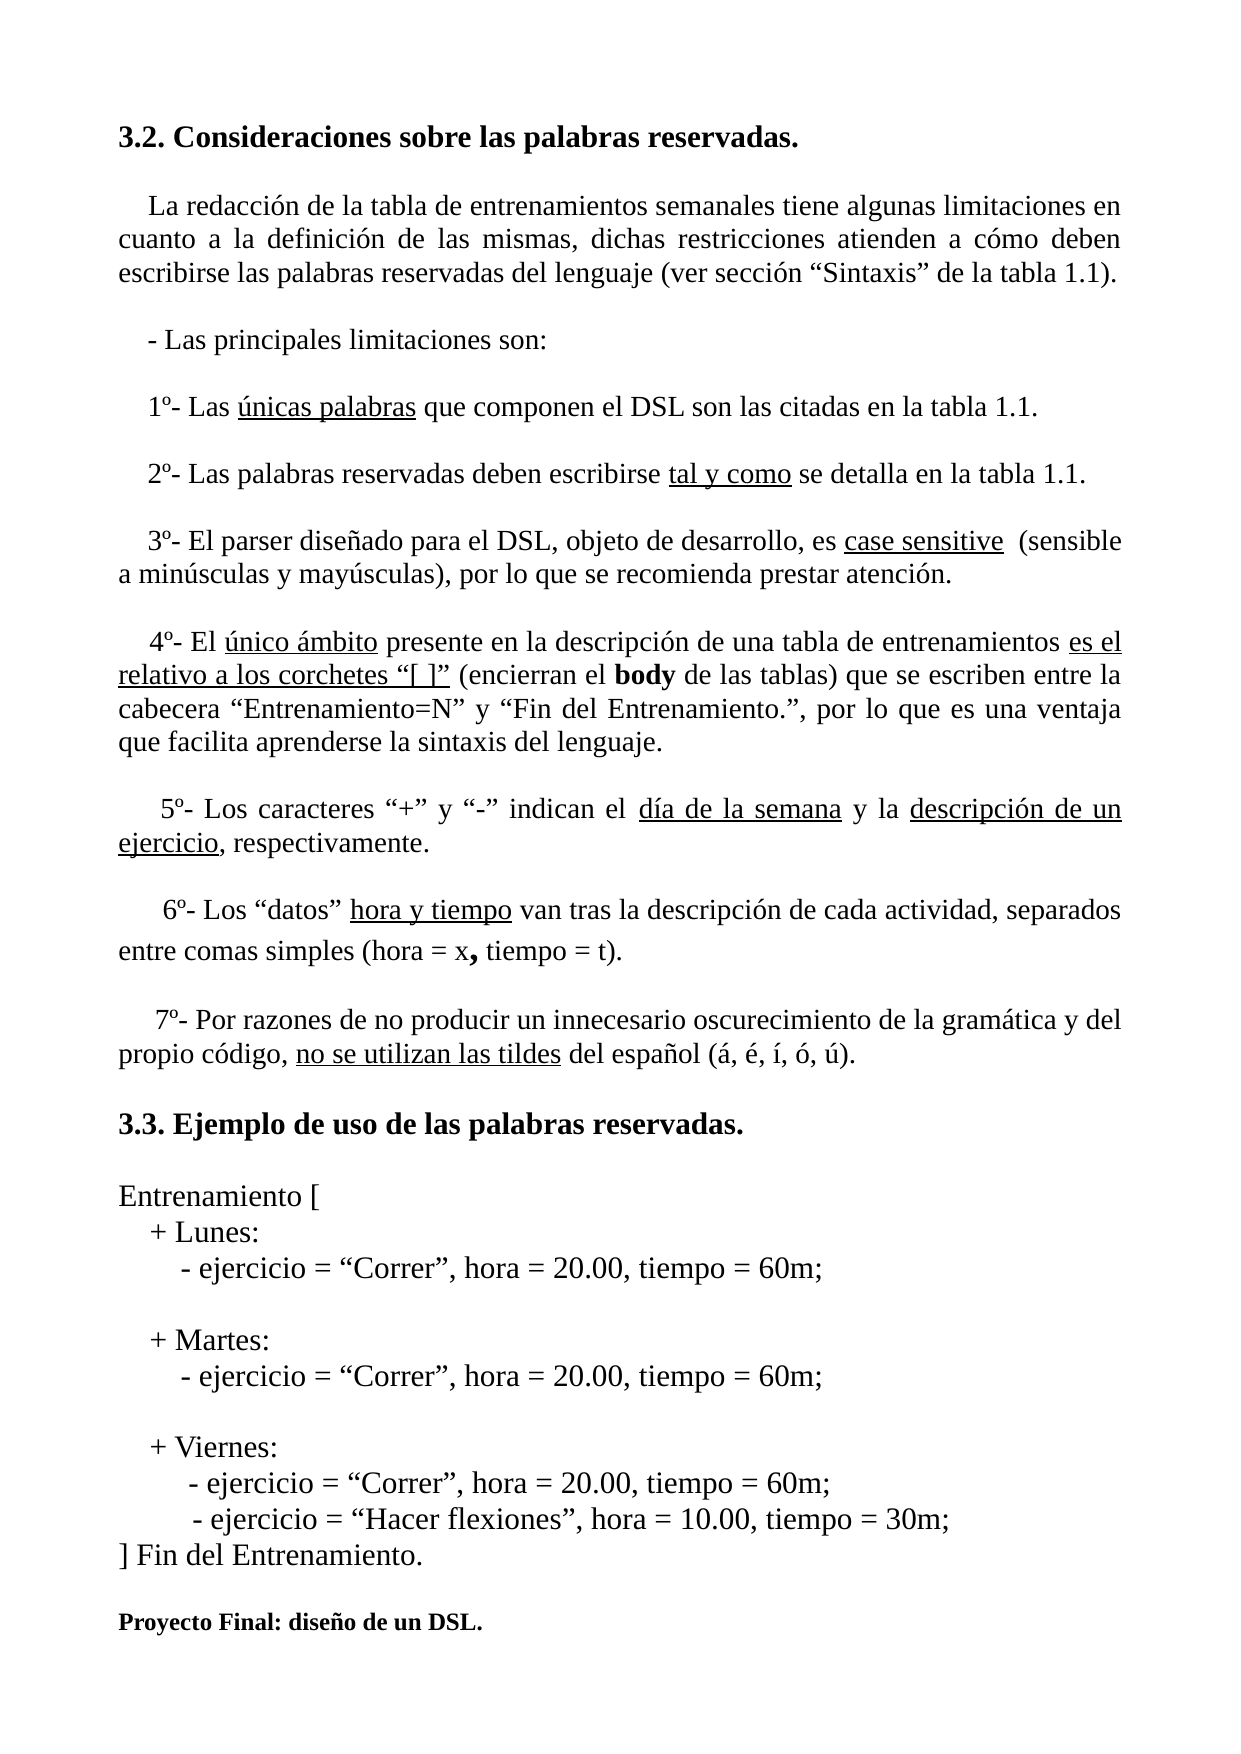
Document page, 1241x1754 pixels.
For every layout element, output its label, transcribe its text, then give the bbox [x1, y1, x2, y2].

text 7º- Por razones de no producir un innecesario oscurecimiento de la gramática y del propio código, no se utilizan las tildes del español (á, é, í, ó, ú). [118, 1002, 1122, 1069]
text - ejercicio = “Correr”, hora = 20.00, tiempo = 60m; [118, 1464, 1122, 1501]
text 3º- El parser diseñado para el DSL, objeto de desarrollo, es case sensitive (sensible a minúsculas y mayúsculas), por lo que se recomienda prestar atención. [118, 523, 1122, 590]
text - ejercicio = “Correr”, hora = 20.00, tiempo = 60m; [118, 1357, 1122, 1393]
text + Martes: [118, 1321, 1122, 1357]
text 2º- Las palabras reservadas deben escribirse tal y como se detalla en la tabla 1.1. [118, 456, 1122, 489]
text 1º- Las únicas palabras que componen el DSL son las citadas en la tabla 1.1. [118, 389, 1122, 422]
text - ejercicio = “Hacer flexiones”, hora = 10.00, tiempo = 30m; [118, 1501, 1122, 1536]
text Entrenamiento [ [118, 1177, 1122, 1213]
text + Viernes: [118, 1429, 1122, 1464]
text La redacción de la tabla de entrenamientos semanales tiene algunas limitaciones en cuanto a la definición de las mismas, dichas restricciones atienden a cómo deben escribirse las palabras reservadas del lenguaje (ver sección “Sintaxis” de la tabla 1.1). [118, 188, 1122, 288]
text - Las principales limitaciones son: [118, 322, 1122, 355]
text - ejercicio = “Correr”, hora = 20.00, tiempo = 60m; [118, 1249, 1122, 1285]
text ] Fin del Entrenamiento. [118, 1536, 1122, 1572]
text 5º- Los caracteres “+” y “-” indican el día de la semana y la descripción de un ejercicio, respectivamente. [118, 791, 1122, 858]
text 4º- El único ámbito presente en la descripción de una tabla de entrenamientos es el relativo a los corchetes “[ ]” (encierran el body de las tablas) que se escriben entre la cabecera “Entrenamiento=N” y “Fin del Entrenamiento.”, por lo que es una ventaja que facilita aprenderse la sintaxis del lenguaje. [118, 624, 1122, 758]
text 3.2. Consideraciones sobre las palabras reservadas. [118, 118, 1122, 154]
text 3.3. Ejemplo de uso de las palabras reservadas. [118, 1105, 1122, 1141]
text + Lunes: [118, 1213, 1122, 1249]
text 6º- Los “datos” hora y tiempo van tras la descripción de cada actividad, separados entre comas simples (hora = x, tiempo = t). [118, 892, 1122, 969]
